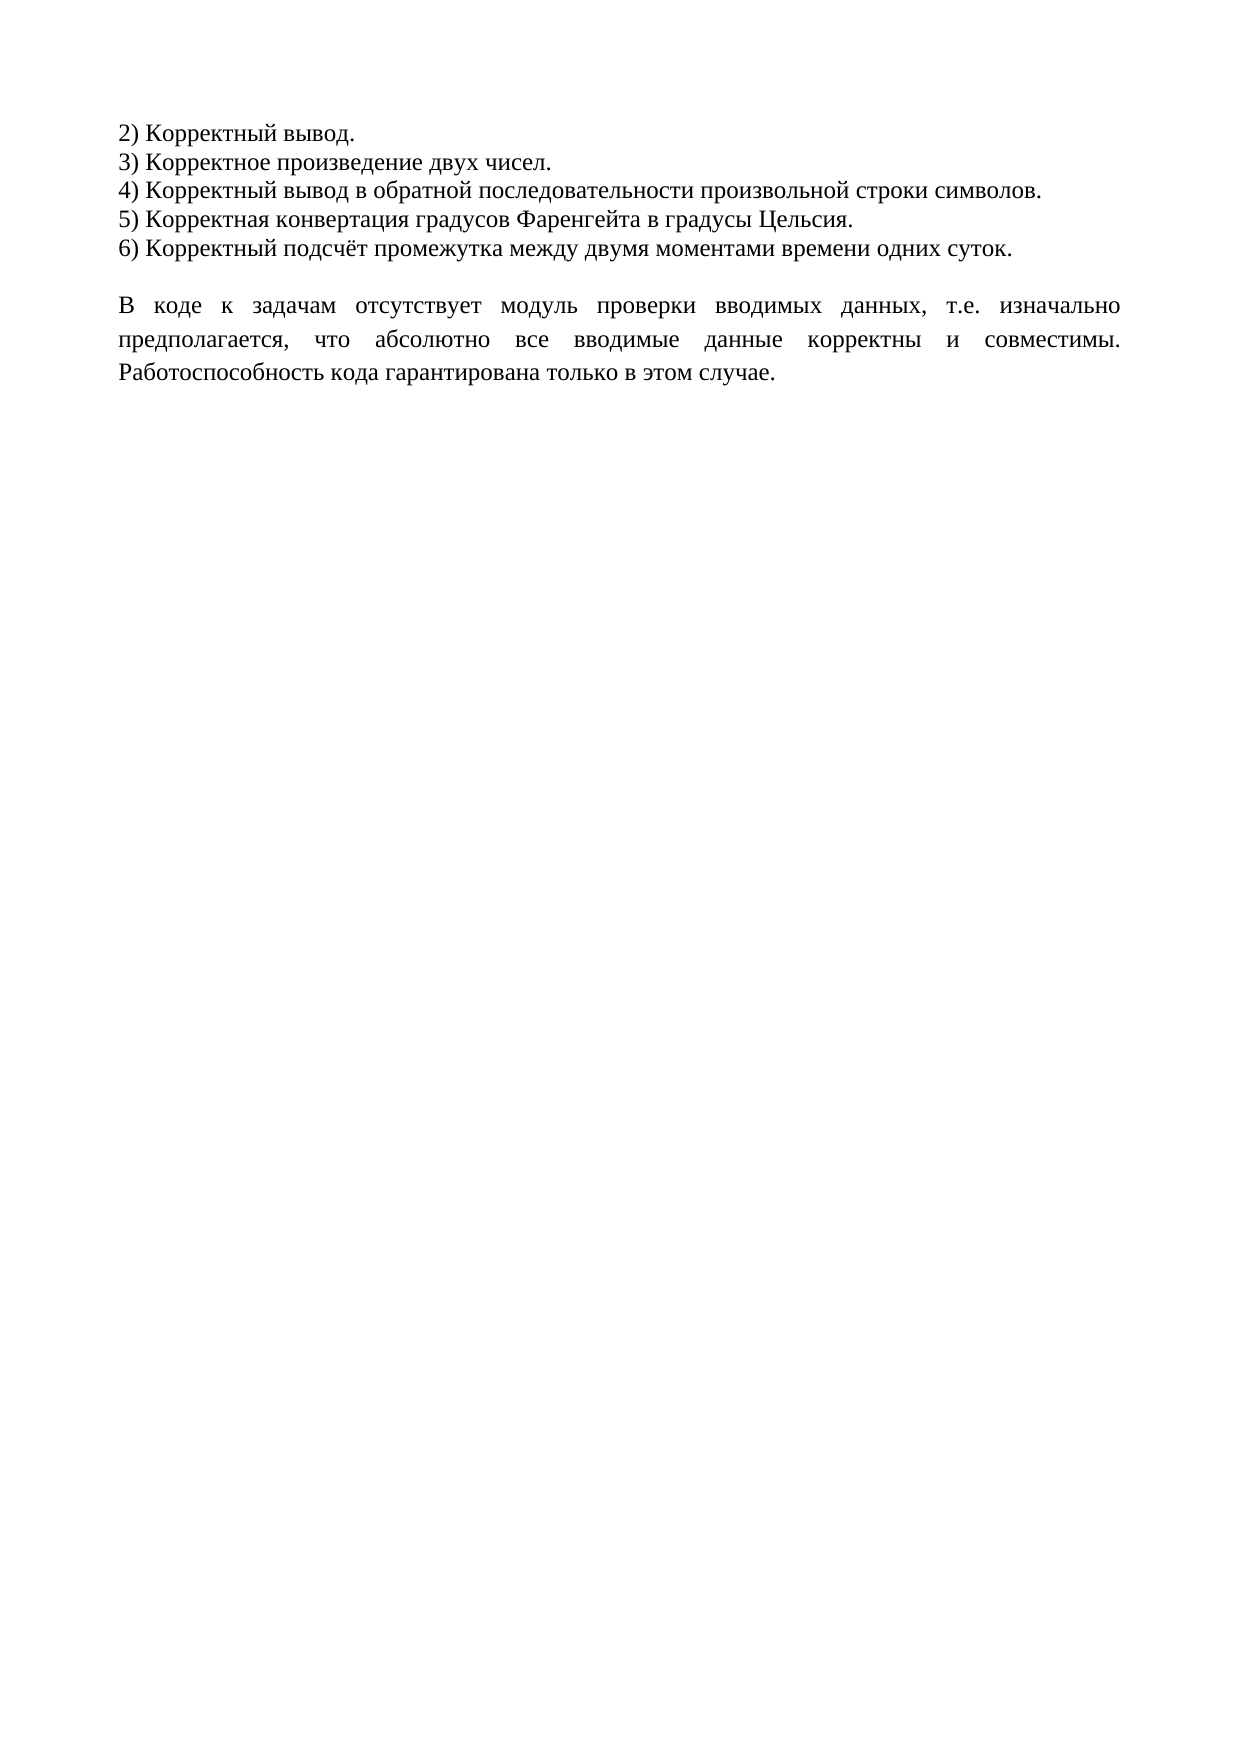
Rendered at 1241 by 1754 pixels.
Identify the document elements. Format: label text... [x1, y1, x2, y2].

text 3) Корректное произведение двух чисел. [118, 147, 1122, 176]
text 2) Корректный вывод. [118, 118, 1122, 147]
text 4) Корректный вывод в обратной последовательности произвольной строки символов. [118, 176, 1122, 204]
text В коде к задачам отсутствует модуль проверки вводимых данных, т.е. изначально предполагается, что абсолютно все вводимые данные корректны и совместимы. Работоспособность кода гарантирована только в этом случае. [118, 291, 1122, 385]
text 5) Корректная конвертация градусов Фаренгейта в градусы Цельсия. [118, 204, 1122, 233]
text 6) Корректный подсчёт промежутка между двумя моментами времени одних суток. [118, 233, 1122, 262]
